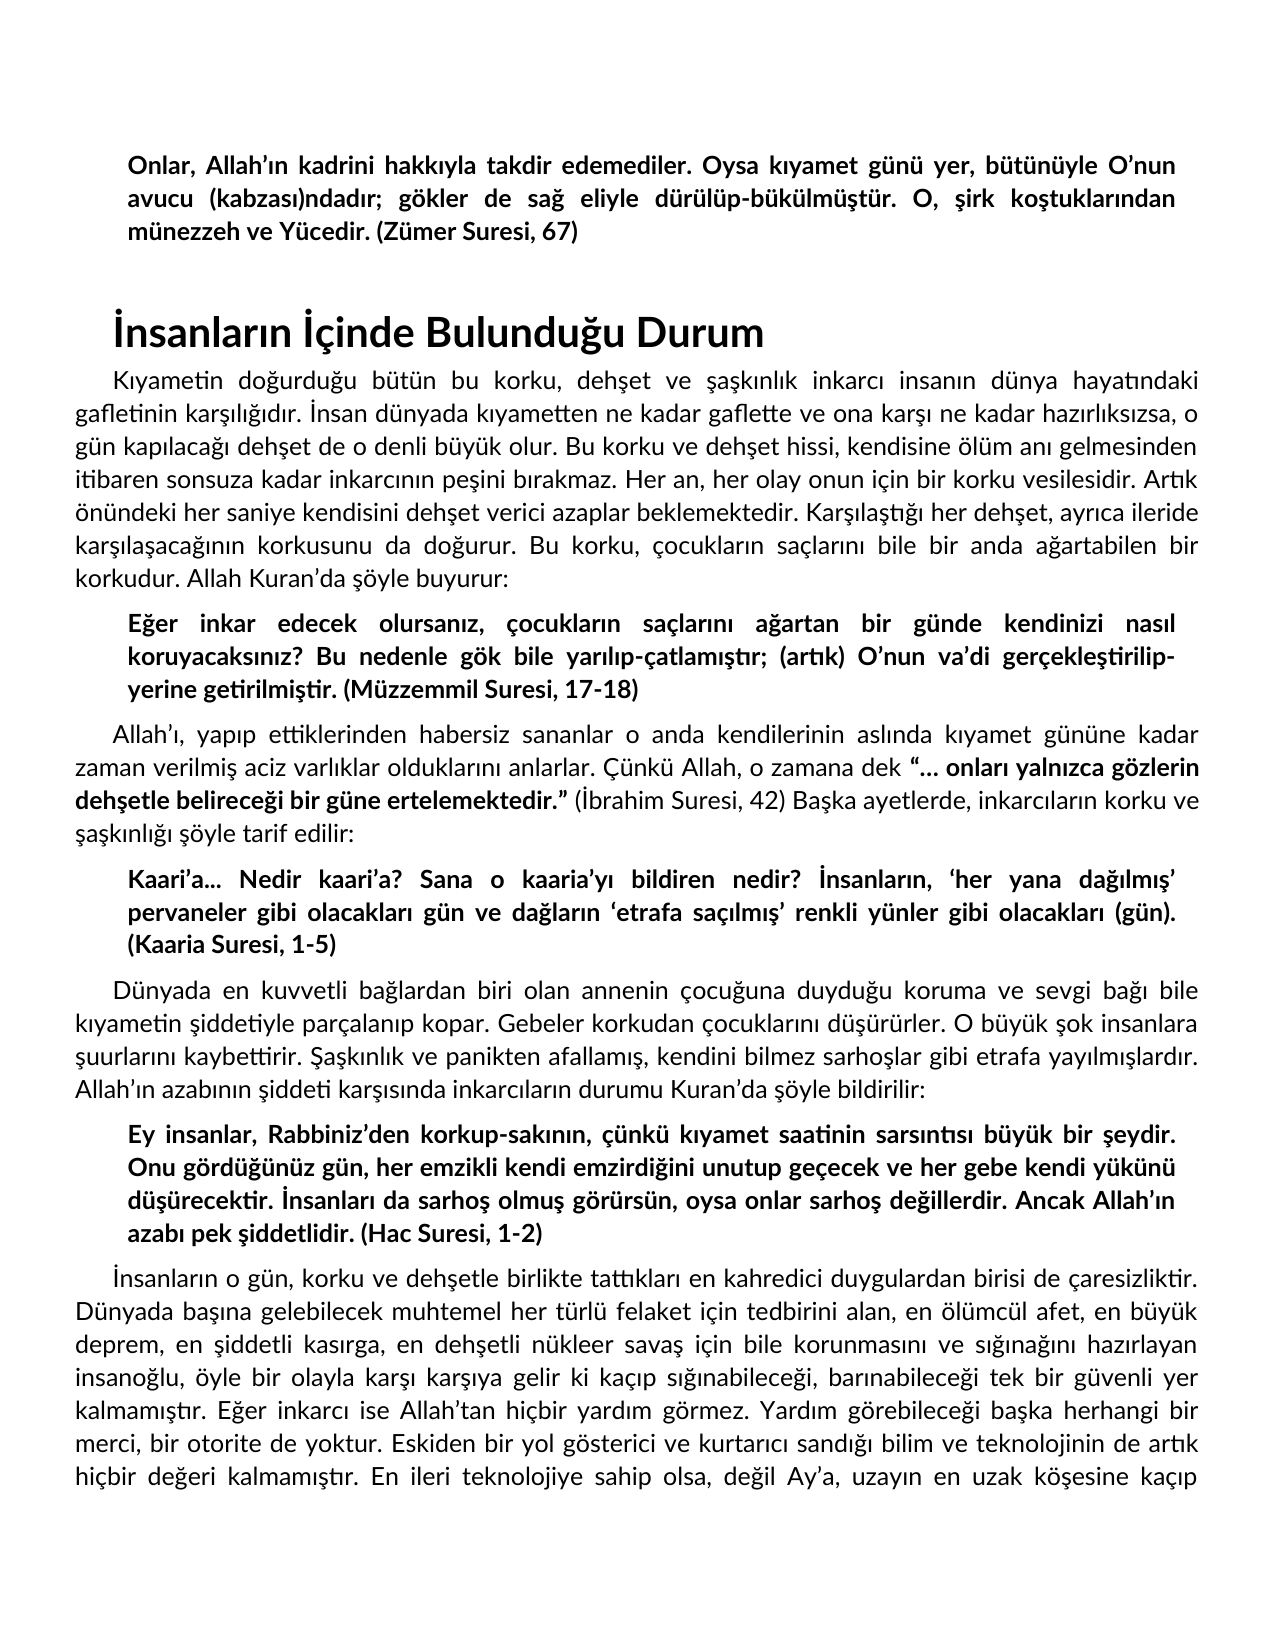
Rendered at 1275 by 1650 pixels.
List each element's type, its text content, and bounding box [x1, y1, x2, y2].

subtitle İnsanların İçinde Bulunduğu Durum [112, 307, 1200, 357]
text İnsanların o gün, korku ve dehşetle birlikte tattıkları en kahredici duygulardan birisi de çaresizliktir. Dünyada başına gelebilecek muhtemel her türlü felaket için tedbirini alan, en ölümcül afet, en büyük deprem, en şiddetli kasırga, en dehşetli nükleer savaş için bile korunmasını ve sığınağını hazırlayan insanoğlu, öyle bir olayla karşı karşıya gelir ki kaçıp sığınabileceği, barınabileceği tek bir güvenli yer kalmamıştır. Eğer inkarcı ise Allah’tan hiçbir yardım görmez. Yardım görebileceği başka herhangi bir merci, bir otorite de yoktur. Eskiden bir yol gösterici ve kurtarıcı sandığı bilim ve teknolojinin de artık hiçbir değeri kalmamıştır. En ileri teknolojiye sahip olsa, değil Ay’a, uzayın en uzak köşesine kaçıp [75, 1263, 1200, 1490]
text Dünyada en kuvvetli bağlardan biri olan annenin çocuğuna duyduğu koruma ve sevgi bağı bile kıyametin şiddetiyle parçalanıp kopar. Gebeler korkudan çocuklarını düşürürler. O büyük şok insanlara şuurlarını kaybettirir. Şaşkınlık ve panikten afallamış, kendini bilmez sarhoşlar gibi etrafa yayılmışlardır. Allah’ın azabının şiddeti karşısında inkarcıların durumu Kuran’da şöyle bildirilir: [75, 974, 1200, 1103]
text Allah’ı, yapıp ettiklerinden habersiz sananlar o anda kendilerinin aslında kıyamet gününe kadar zaman verilmiş aciz varlıklar olduklarını anlarlar. Çünkü Allah, o zamana dek “… onları yalnızca gözlerin dehşetle belireceği bir güne ertelemektedir.” (İbrahim Suresi, 42) Başka ayetlerde, inkarcıların korku ve şaşkınlığı şöyle tarif edilir: [75, 719, 1200, 848]
text Eğer inkar edecek olursanız, çocukların saçlarını ağartan bir günde kendinizi nasıl koruyacaksınız? Bu nedenle gök bile yarılıp-çatlamıştır; (artık) O’nun va’di gerçekleştirilip-yerine getirilmiştir. (Müzzemmil Suresi, 17-18) [127, 608, 1177, 704]
text Ey insanlar, Rabbiniz’den korkup-sakının, çünkü kıyamet saatinin sarsıntısı büyük bir şeydir. Onu gördüğünüz gün, her emzikli kendi emzirdiğini unutup geçecek ve her gebe kendi yükünü düşürecektir. İnsanları da sarhoş olmuş görürsün, oysa onlar sarhoş değillerdir. Ancak Allah’ın azabı pek şiddetlidir. (Hac Suresi, 1-2) [127, 1119, 1177, 1247]
text Kaari’a... Nedir kaari’a? Sana o kaaria’yı bildiren nedir? İnsanların, ‘her yana dağılmış’ pervaneler gibi olacakları gün ve dağların ‘etrafa saçılmış’ renkli yünler gibi olacakları (gün). (Kaaria Suresi, 1-5) [127, 863, 1177, 959]
text Onlar, Allah’ın kadrini hakkıyla takdir edemediler. Oysa kıyamet günü yer, bütünüyle O’nun avucu (kabzası)ndadır; gökler de sağ eliyle dürülüp-bükülmüştür. O, şirk koştuklarından münezzeh ve Yücedir. (Zümer Suresi, 67) [127, 150, 1177, 246]
text Kıyametin doğurduğu bütün bu korku, dehşet ve şaşkınlık inkarcı insanın dünya hayatındaki gafletinin karşılığıdır. İnsan dünyada kıyametten ne kadar gaflette ve ona karşı ne kadar hazırlıksızsa, o gün kapılacağı dehşet de o denli büyük olur. Bu korku ve dehşet hissi, kendisine ölüm anı gelmesinden itibaren sonsuza kadar inkarcının peşini bırakmaz. Her an, her olay onun için bir korku vesilesidir. Artık önündeki her saniye kendisini dehşet verici azaplar beklemektedir. Karşılaştığı her dehşet, ayrıca ileride karşılaşacağının korkusunu da doğurur. Bu korku, çocukların saçlarını bile bir anda ağartabilen bir korkudur. Allah Kuran’da şöyle buyurur: [75, 365, 1200, 592]
